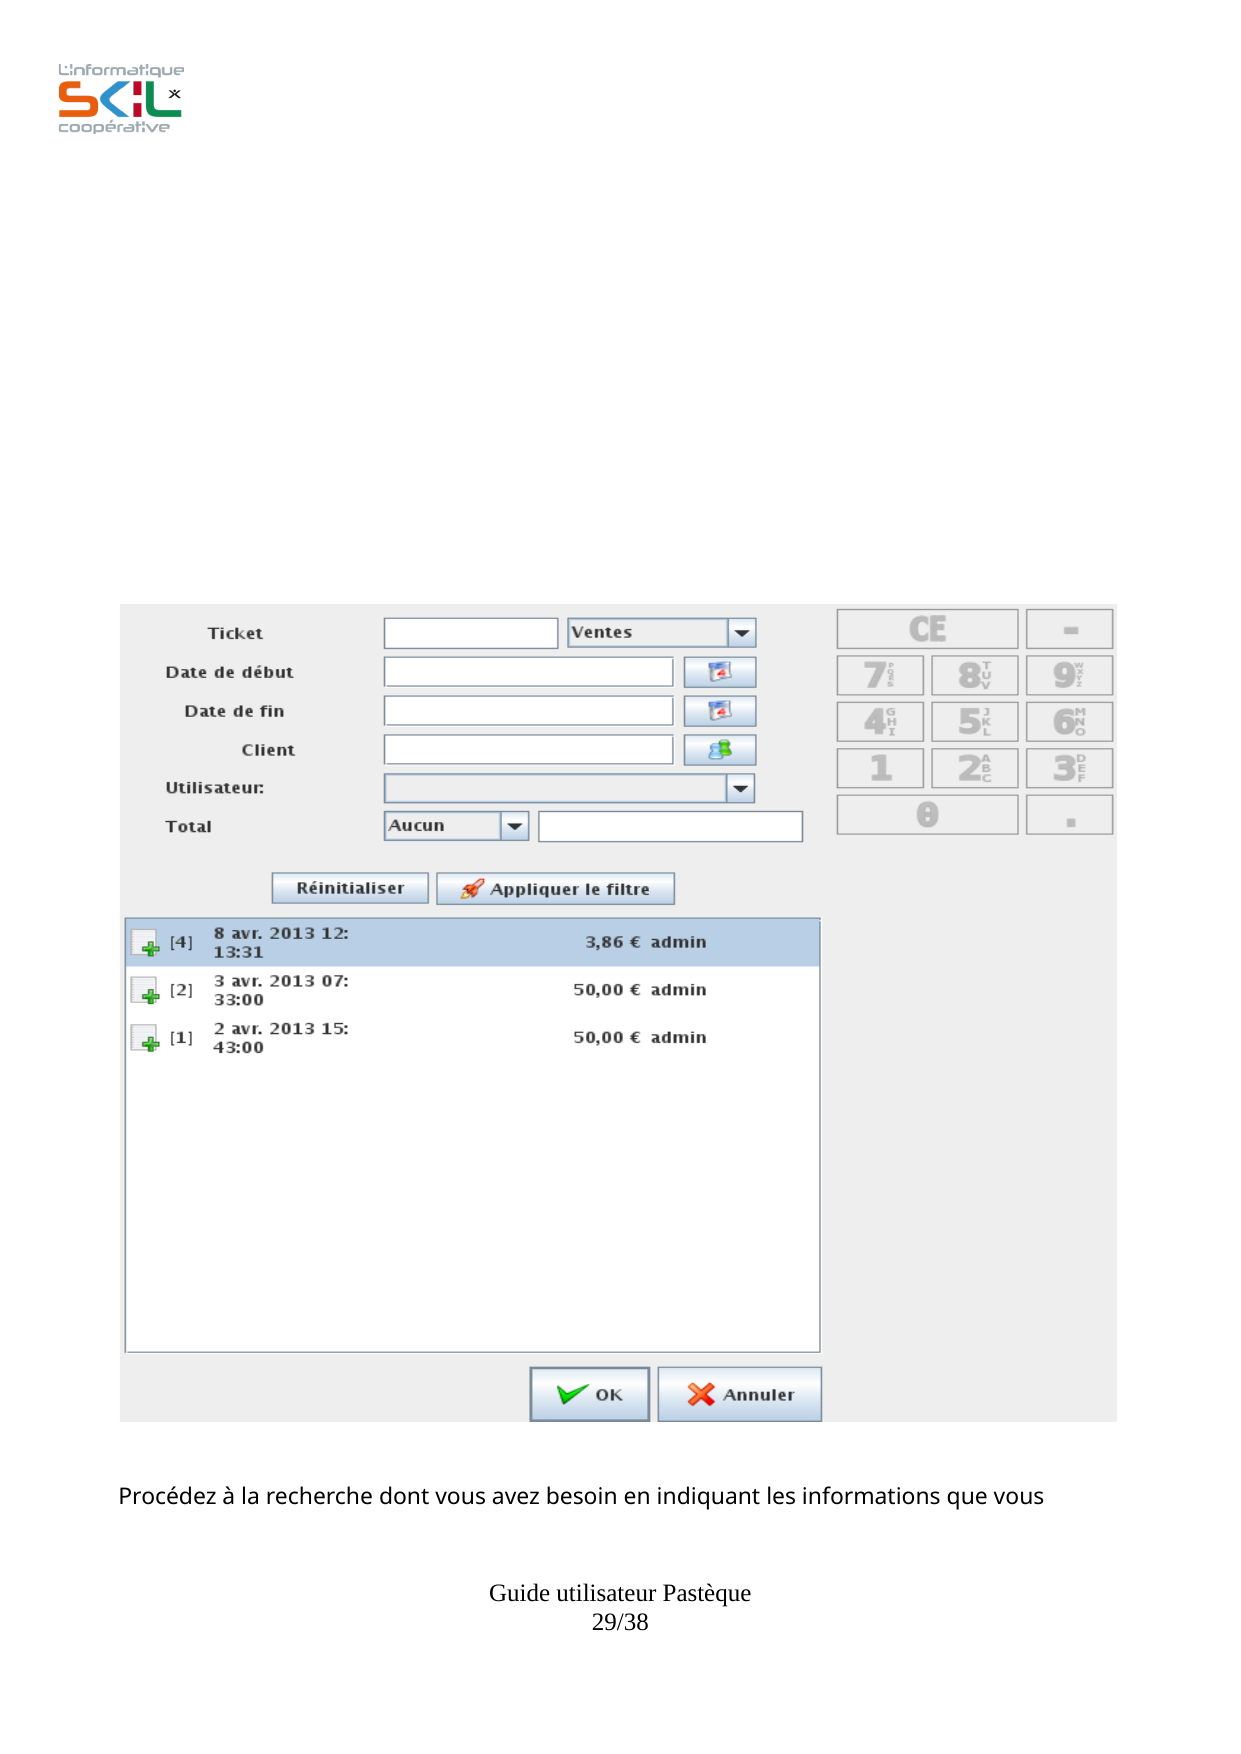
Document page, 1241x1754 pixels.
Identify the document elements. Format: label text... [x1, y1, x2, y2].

text Procédez à la recherche dont vous avez besoin en indiquant les informations que vous [118, 1479, 1122, 1511]
picture [58, 64, 184, 134]
picture [119, 604, 1118, 1422]
